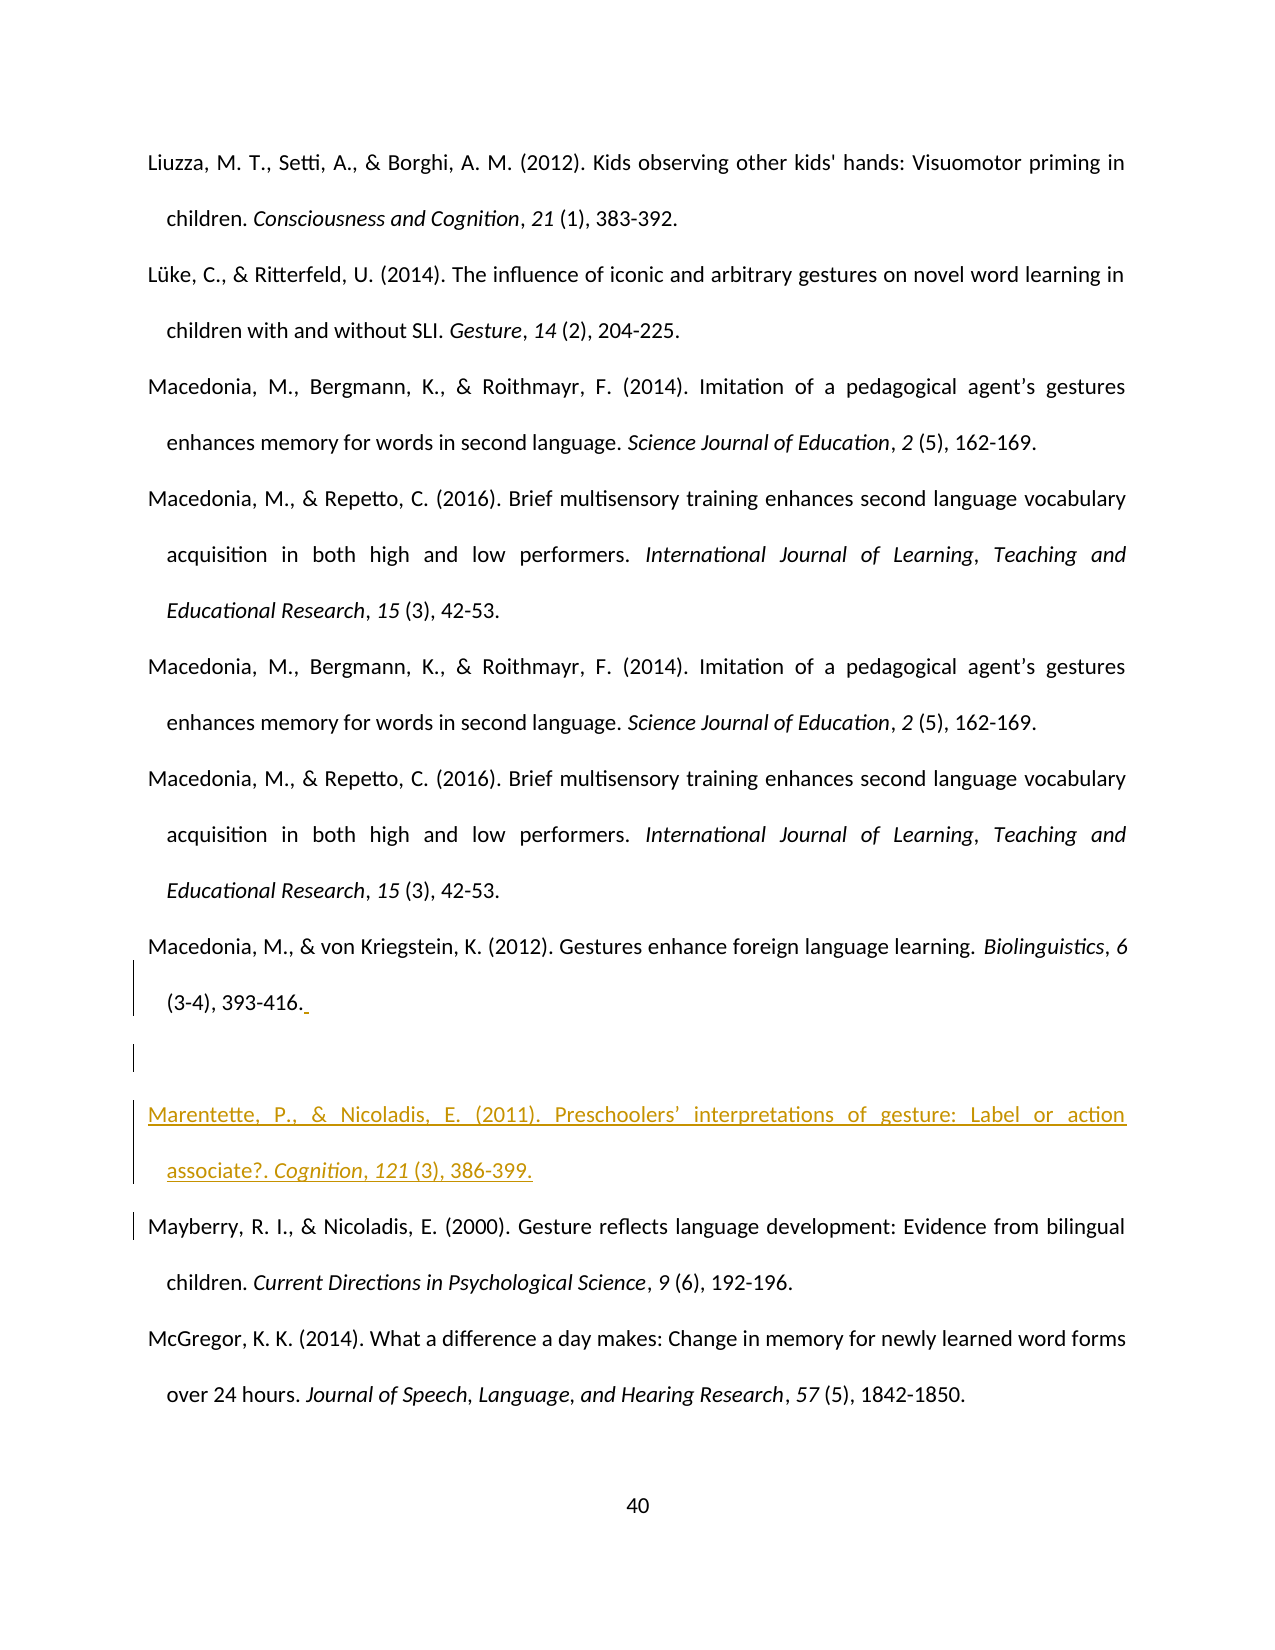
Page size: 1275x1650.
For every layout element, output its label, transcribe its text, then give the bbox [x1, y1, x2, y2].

text Macedonia, M., & Repetto, C. (2016). Brief multisensory training enhances second language vocabulary acquisition in both high and low performers. International Journal of Learning, Teaching and Educational Research, 15 (3), 42-53. [148, 764, 1127, 904]
text Macedonia, M., & Repetto, C. (2016). Brief multisensory training enhances second language vocabulary acquisition in both high and low performers. International Journal of Learning, Teaching and Educational Research, 15 (3), 42-53. [148, 484, 1127, 624]
text Macedonia, M., & von Kriegstein, K. (2012). Gestures enhance foreign language learning. Biolinguistics, 6 (3-4), 393-416. [148, 932, 1127, 1016]
text Liuzza, M. T., Setti, A., & Borghi, A. M. (2012). Kids observing other kids' hands: Visuomotor priming in children. Consciousness and Cognition, 21 (1), 383-392. [148, 148, 1127, 232]
text Lüke, C., & Ritterfeld, U. (2014). The influence of iconic and arbitrary gestures on novel word learning in children with and without SLI. Gesture, 14 (2), 204-225. [148, 260, 1127, 344]
text Macedonia, M., Bergmann, K., & Roithmayr, F. (2014). Imitation of a pedagogical agent’s gestures enhances memory for words in second language. Science Journal of Education, 2 (5), 162-169. [148, 652, 1127, 736]
text Macedonia, M., Bergmann, K., & Roithmayr, F. (2014). Imitation of a pedagogical agent’s gestures enhances memory for words in second language. Science Journal of Education, 2 (5), 162-169. [148, 372, 1127, 456]
text Mayberry, R. I., & Nicoladis, E. (2000). Gesture reflects language development: Evidence from bilingual children. Current Directions in Psychological Science, 9 (6), 192-196. [148, 1212, 1127, 1296]
text Marentette, P., & Nicoladis, E. (2011). Preschoolers’ interpretations of gesture: Label or action associate?. Cognition, 121 (3), 386-399. [148, 1044, 1127, 1072]
text McGregor, K. K. (2014). What a difference a day makes: Change in memory for newly learned word forms over 24 hours. Journal of Speech, Language, and Hearing Research, 57 (5), 1842-1850. [148, 1324, 1127, 1408]
